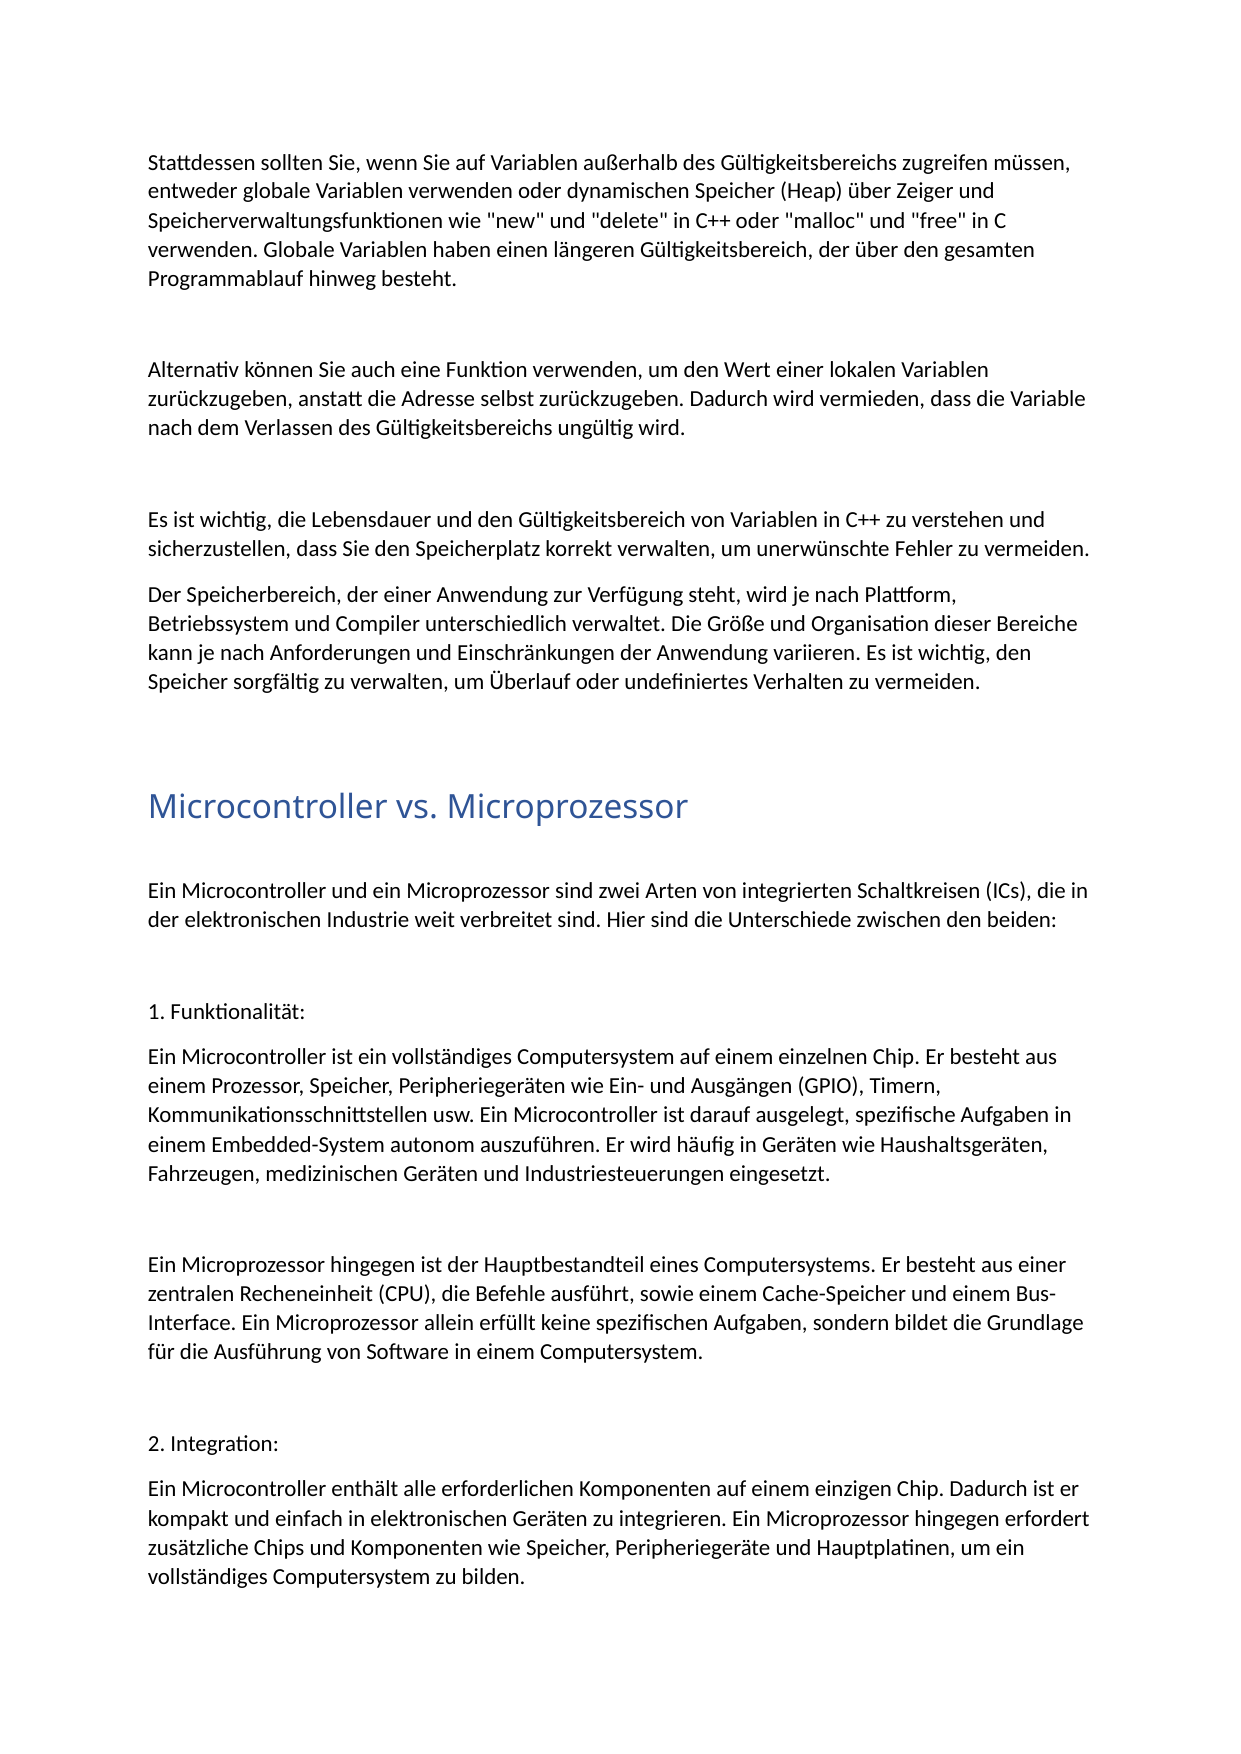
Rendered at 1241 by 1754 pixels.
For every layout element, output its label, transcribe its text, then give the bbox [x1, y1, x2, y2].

subtitle Microcontroller vs. Microprozessor [148, 783, 1093, 829]
text Ein Microcontroller und ein Microprozessor sind zwei Arten von integrierten Schaltkreisen (ICs), die in der elektronischen Industrie weit verbreitet sind. Hier sind die Unterschiede zwischen den beiden: [148, 876, 1093, 933]
text 2. Integration: [148, 1429, 1093, 1457]
text Ein Microcontroller ist ein vollständiges Computersystem auf einem einzelnen Chip. Er besteht aus einem Prozessor, Speicher, Peripheriegeräten wie Ein- und Ausgängen (GPIO), Timern, Kommunikationsschnittstellen usw. Ein Microcontroller ist darauf ausgelegt, spezifische Aufgaben in einem Embedded-System autonom auszuführen. Er wird häufig in Geräten wie Haushaltsgeräten, Fahrzeugen, medizinischen Geräten und Industriesteuerungen eingesetzt. [148, 1042, 1093, 1187]
text Der Speicherbereich, der einer Anwendung zur Verfügung steht, wird je nach Plattform, Betriebssystem und Compiler unterschiedlich verwaltet. Die Größe und Organisation dieser Bereiche kann je nach Anforderungen und Einschränkungen der Anwendung variieren. Es ist wichtig, den Speicher sorgfältig zu verwalten, um Überlauf oder undefiniertes Verhalten zu vermeiden. [148, 580, 1093, 695]
text Ein Microprozessor hingegen ist der Hauptbestandteil eines Computersystems. Er besteht aus einer zentralen Recheneinheit (CPU), die Befehle ausführt, sowie einem Cache-Speicher und einem Bus-Interface. Ein Microprozessor allein erfüllt keine spezifischen Aufgaben, sondern bildet die Grundlage für die Ausführung von Software in einem Computersystem. [148, 1250, 1093, 1365]
text Es ist wichtig, die Lebensdauer und den Gültigkeitsbereich von Variablen in C++ zu verstehen und sicherzustellen, dass Sie den Speicherplatz korrekt verwalten, um unerwünschte Fehler zu vermeiden. [148, 505, 1093, 562]
text Ein Microcontroller enthält alle erforderlichen Komponenten auf einem einzigen Chip. Dadurch ist er kompakt und einfach in elektronischen Geräten zu integrieren. Ein Microprozessor hingegen erfordert zusätzliche Chips und Komponenten wie Speicher, Peripheriegeräte und Hauptplatinen, um ein vollständiges Computersystem zu bilden. [148, 1474, 1093, 1590]
text 1. Funktionalität: [148, 997, 1093, 1025]
text Stattdessen sollten Sie, wenn Sie auf Variablen außerhalb des Gültigkeitsbereichs zugreifen müssen, entweder globale Variablen verwenden oder dynamischen Speicher (Heap) über Zeiger und Speicherverwaltungsfunktionen wie "new" und "delete" in C++ oder "malloc" und "free" in C verwenden. Globale Variablen haben einen längeren Gültigkeitsbereich, der über den gesamten Programmablauf hinweg besteht. [148, 148, 1093, 292]
text Alternativ können Sie auch eine Funktion verwenden, um den Wert einer lokalen Variablen zurückzugeben, anstatt die Adresse selbst zurückzugeben. Dadurch wird vermieden, dass die Variable nach dem Verlassen des Gültigkeitsbereichs ungültig wird. [148, 355, 1093, 441]
